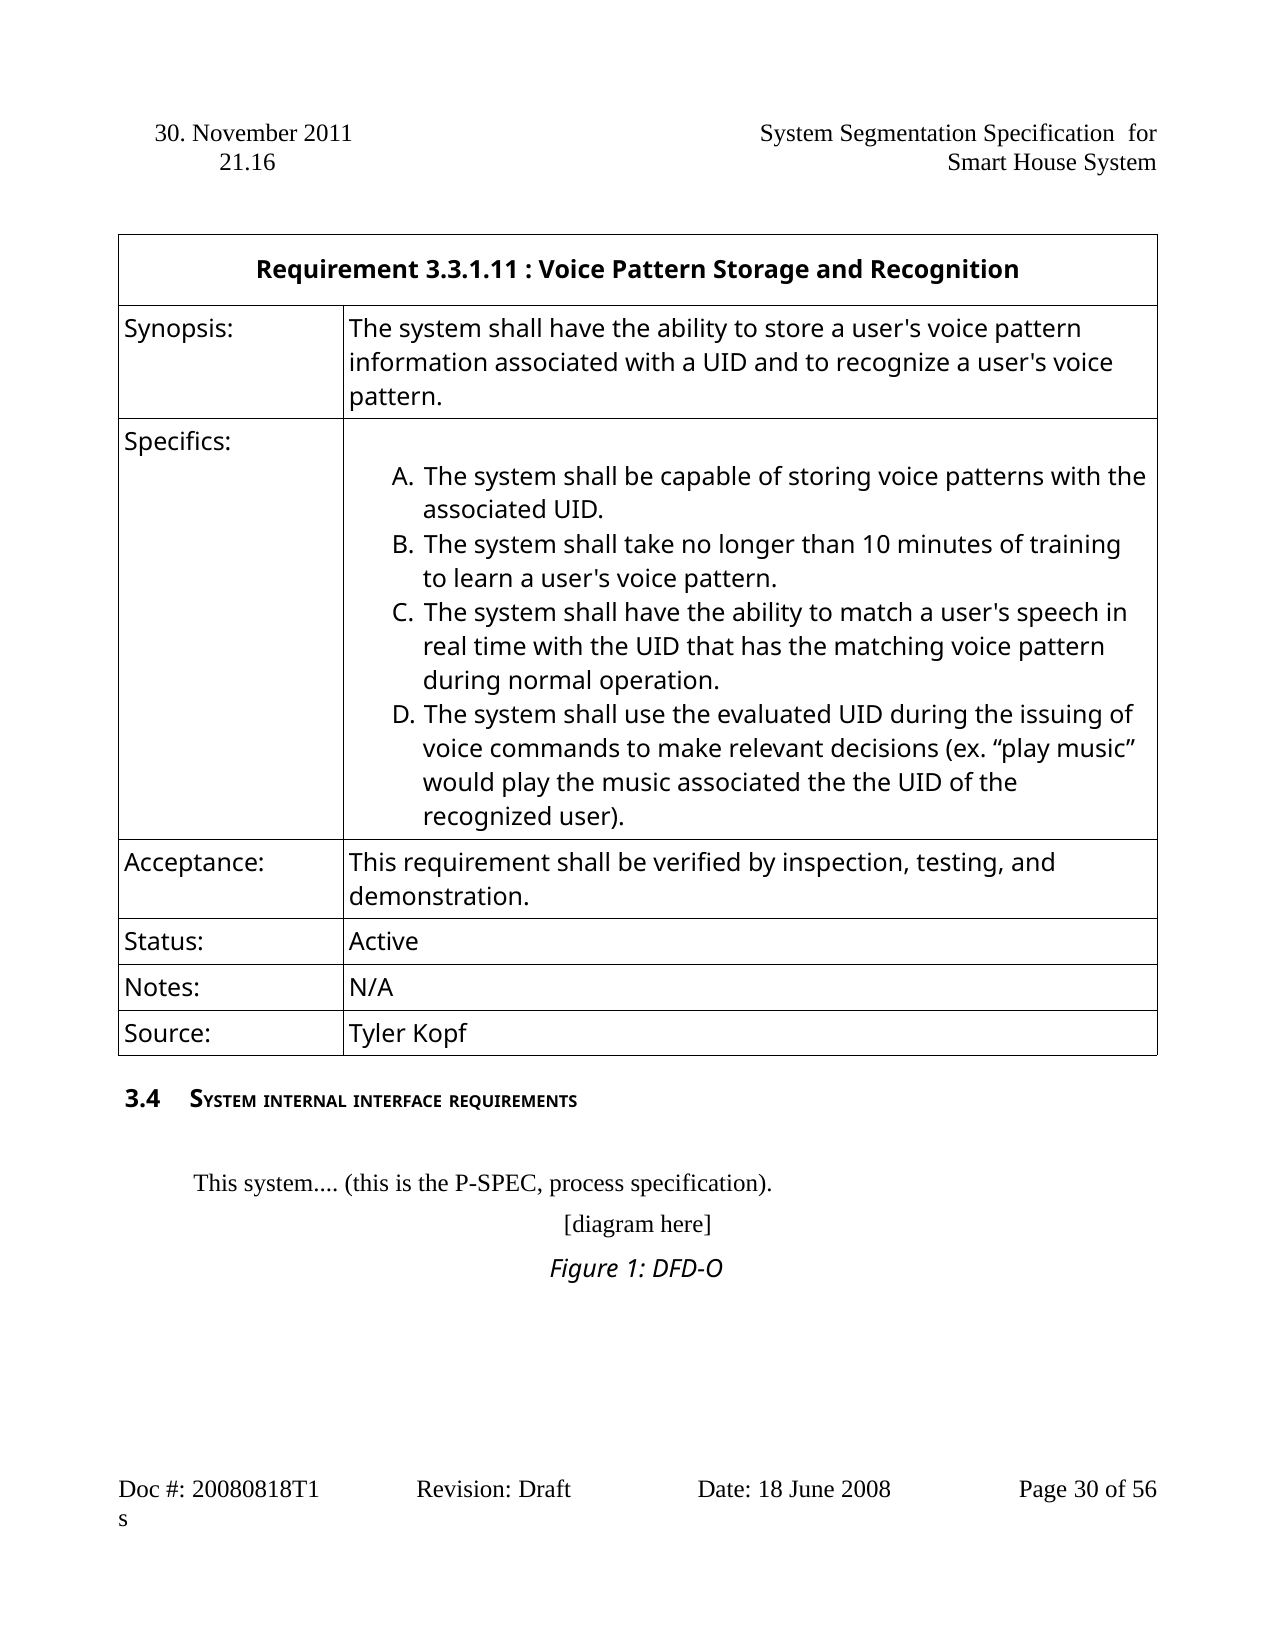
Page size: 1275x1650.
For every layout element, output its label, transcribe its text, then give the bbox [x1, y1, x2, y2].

table_cell Notes: [119, 965, 343, 1009]
table_cell The system shall be capable of storing voice patterns with the associated UID. The system shall take no longer than 10 minutes of training to learn a user's voice pattern. The system shall have the ability to match a user's speech in real time with the UID that has the matching voice pattern during normal operation. The system shall use the evaluated UID during the issuing of voice commands to make relevant decisions (ex. “play music” would play the music associated the the UID of the recognized user). [344, 419, 1157, 838]
table_cell This requirement shall be verified by inspection, testing, and demonstration. [344, 840, 1157, 918]
text [diagram here] [118, 1209, 1157, 1238]
table_cell N/A [344, 965, 1157, 1009]
table_cell Source: [119, 1011, 343, 1055]
subtitle System internal interface requirements [118, 1080, 1157, 1114]
text Figure 1: DFD-O [118, 1251, 1157, 1284]
table_cell Tyler Kopf [344, 1011, 1157, 1055]
table_cell Acceptance: [119, 840, 343, 918]
table_cell Active [344, 919, 1157, 964]
table_cell Synopsis: [119, 306, 343, 418]
table_header Requirement 3.3.1.11 : Voice Pattern Storage and Recognition [119, 235, 1157, 304]
table_cell The system shall have the ability to store a user's voice pattern information associated with a UID and to recognize a user's voice pattern. [344, 306, 1157, 418]
table_cell Status: [119, 919, 343, 964]
table_cell Specifics: [119, 419, 343, 838]
text This system.... (this is the P-SPEC, process specification). [118, 1168, 1157, 1197]
